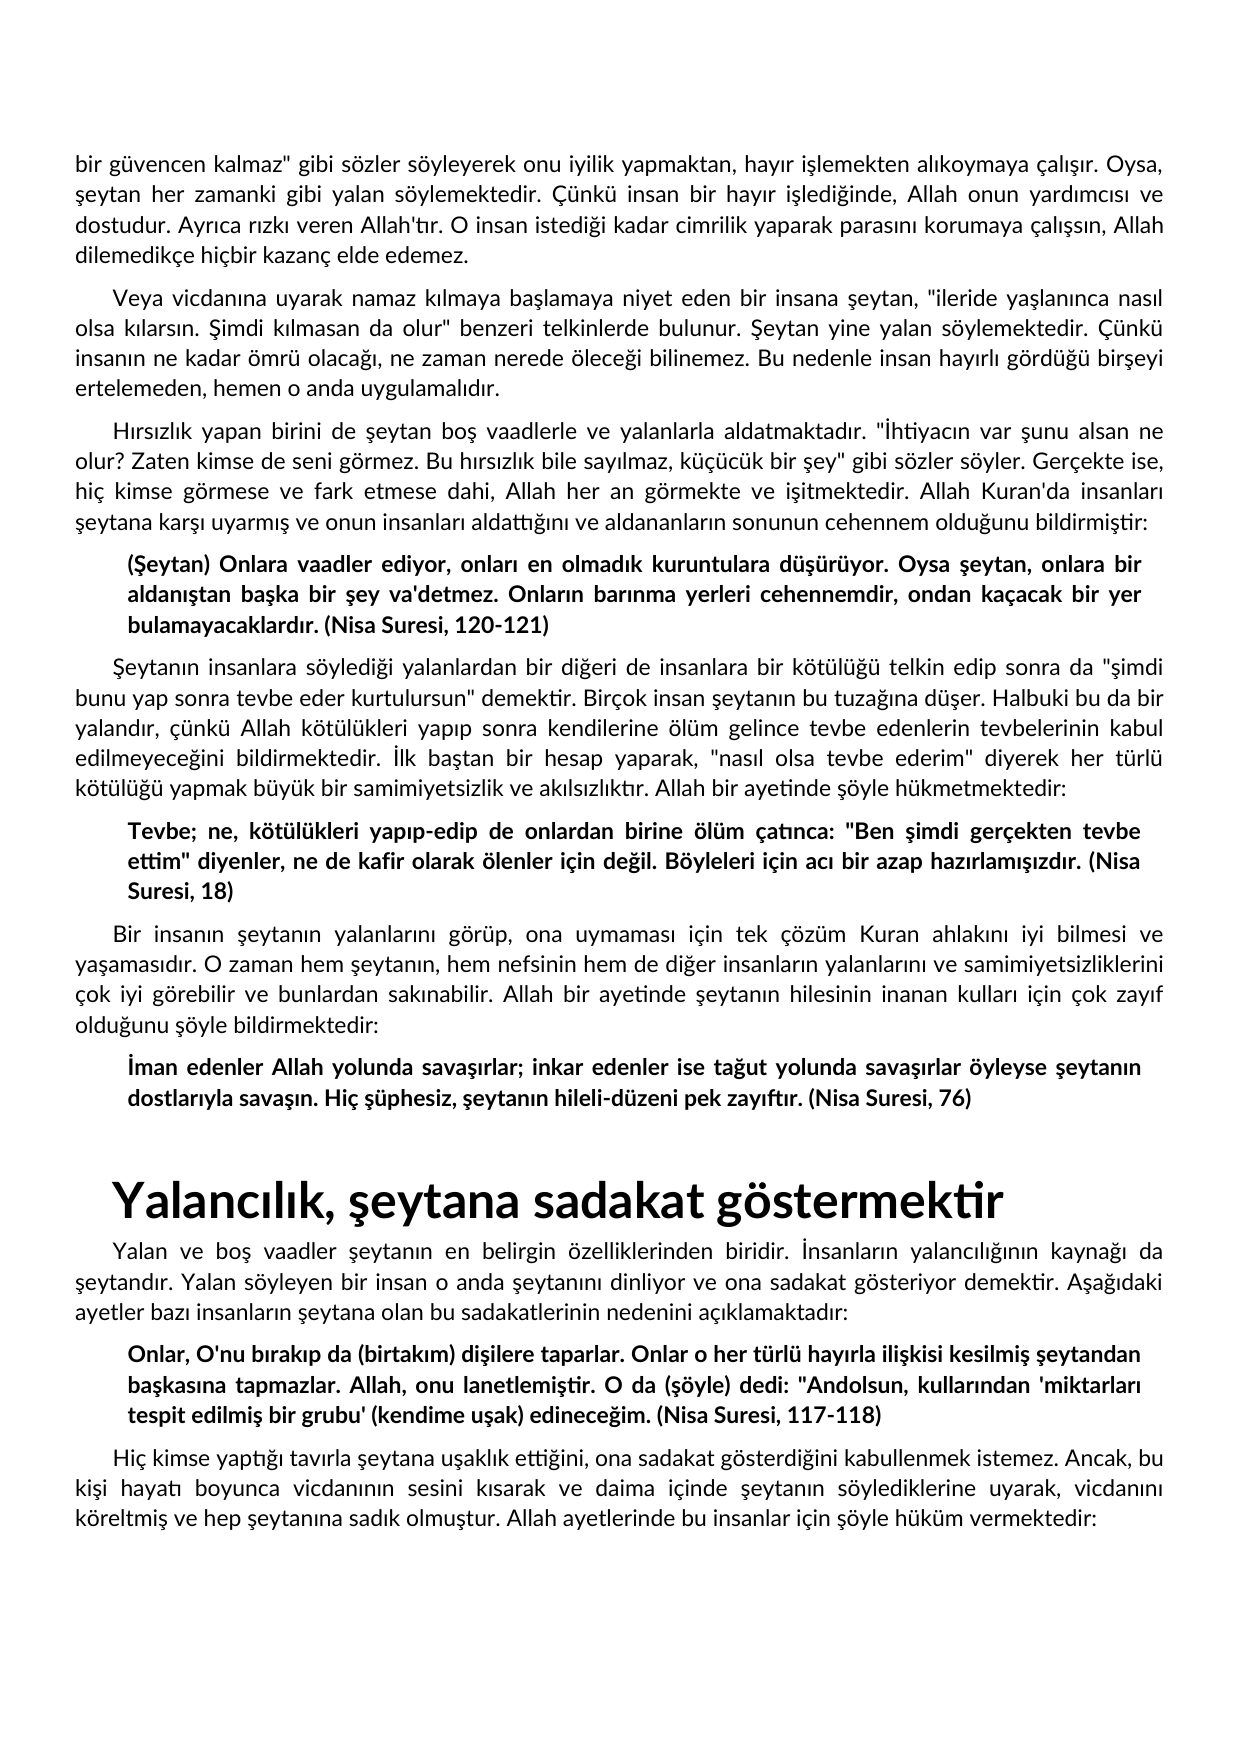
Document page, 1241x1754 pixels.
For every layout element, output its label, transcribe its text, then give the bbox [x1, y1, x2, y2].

text Yalan ve boş vaadler şeytanın en belirgin özelliklerinden biridir. İnsanların yalancılığının kaynağı da şeytandır. Yalan söyleyen bir insan o anda şeytanını dinliyor ve ona sadakat gösteriyor demektir. Aşağıdaki ayetler bazı insanların şeytana olan bu sadakatlerinin nedenini açıklamaktadır: [75, 1237, 1165, 1325]
subtitle Yalancılık, şeytana sadakat göstermektir [112, 1169, 1165, 1229]
text Tevbe; ne, kötülükleri yapıp-edip de onlardan birine ölüm çatınca: "Ben şimdi gerçekten tevbe ettim" diyenler, ne de kafir olarak ölenler için değil. Böyleleri için acı bir azap hazırlamışızdır. (Nisa Suresi, 18) [127, 817, 1143, 904]
text Bir insanın şeytanın yalanlarını görüp, ona uymaması için tek çözüm Kuran ahlakını iyi bilmesi ve yaşamasıdır. O zaman hem şeytanın, hem nefsinin hem de diğer insanların yalanlarını ve samimiyetsizliklerini çok iyi görebilir ve bunlardan sakınabilir. Allah bir ayetinde şeytanın hilesinin inanan kulları için çok zayıf olduğunu şöyle bildirmektedir: [75, 920, 1165, 1038]
text (Şeytan) Onlara vaadler ediyor, onları en olmadık kuruntulara düşürüyor. Oysa şeytan, onlara bir aldanıştan başka bir şey va'detmez. Onların barınma yerleri cehennemdir, ondan kaçacak bir yer bulamayacaklardır. (Nisa Suresi, 120-121) [127, 550, 1143, 638]
text İman edenler Allah yolunda savaşırlar; inkar edenler ise tağut yolunda savaşırlar öyleyse şeytanın dostlarıyla savaşın. Hiç şüphesiz, şeytanın hileli-düzeni pek zayıftır. (Nisa Suresi, 76) [127, 1053, 1143, 1111]
text Hırsızlık yapan birini de şeytan boş vaadlerle ve yalanlarla aldatmaktadır. "İhtiyacın var şunu alsan ne olur? Zaten kimse de seni görmez. Bu hırsızlık bile sayılmaz, küçücük bir şey" gibi sözler söyler. Gerçekte ise, hiç kimse görmese ve fark etmese dahi, Allah her an görmekte ve işitmektedir. Allah Kuran'da insanları şeytana karşı uyarmış ve onun insanları aldattığını ve aldananların sonunun cehennem olduğunu bildirmiştir: [75, 417, 1165, 535]
text bir güvencen kalmaz" gibi sözler söyleyerek onu iyilik yapmaktan, hayır işlemekten alıkoymaya çalışır. Oysa, şeytan her zamanki gibi yalan söylemektedir. Çünkü insan bir hayır işlediğinde, Allah onun yardımcısı ve dostudur. Ayrıca rızkı veren Allah'tır. O insan istediği kadar cimrilik yaparak parasını korumaya çalışsın, Allah dilemedikçe hiçbir kazanç elde edemez. [75, 150, 1165, 268]
text Veya vicdanına uyarak namaz kılmaya başlamaya niyet eden bir insana şeytan, "ileride yaşlanınca nasıl olsa kılarsın. Şimdi kılmasan da olur" benzeri telkinlerde bulunur. Şeytan yine yalan söylemektedir. Çünkü insanın ne kadar ömrü olacağı, ne zaman nerede öleceği bilinemez. Bu nedenle insan hayırlı gördüğü birşeyi ertelemeden, hemen o anda uygulamalıdır. [75, 283, 1165, 401]
text Onlar, O'nu bırakıp da (birtakım) dişilere taparlar. Onlar o her türlü hayırla ilişkisi kesilmiş şeytandan başkasına tapmazlar. Allah, onu lanetlemiştir. O da (şöyle) dedi: "Andolsun, kullarından 'miktarları tespit edilmiş bir grubu' (kendime uşak) edineceğim. (Nisa Suresi, 117-118) [127, 1340, 1143, 1428]
text Hiç kimse yaptığı tavırla şeytana uşaklık ettiğini, ona sadakat gösterdiğini kabullenmek istemez. Ancak, bu kişi hayatı boyunca vicdanının sesini kısarak ve daima içinde şeytanın söylediklerine uyarak, vicdanını köreltmiş ve hep şeytanına sadık olmuştur. Allah ayetlerinde bu insanlar için şöyle hüküm vermektedir: [75, 1443, 1165, 1531]
text Şeytanın insanlara söylediği yalanlardan bir diğeri de insanlara bir kötülüğü telkin edip sonra da "şimdi bunu yap sonra tevbe eder kurtulursun" demektir. Birçok insan şeytanın bu tuzağına düşer. Halbuki bu da bir yalandır, çünkü Allah kötülükleri yapıp sonra kendilerine ölüm gelince tevbe edenlerin tevbelerinin kabul edilmeyeceğini bildirmektedir. İlk baştan bir hesap yaparak, "nasıl olsa tevbe ederim" diyerek her türlü kötülüğü yapmak büyük bir samimiyetsizlik ve akılsızlıktır. Allah bir ayetinde şöyle hükmetmektedir: [75, 653, 1165, 801]
